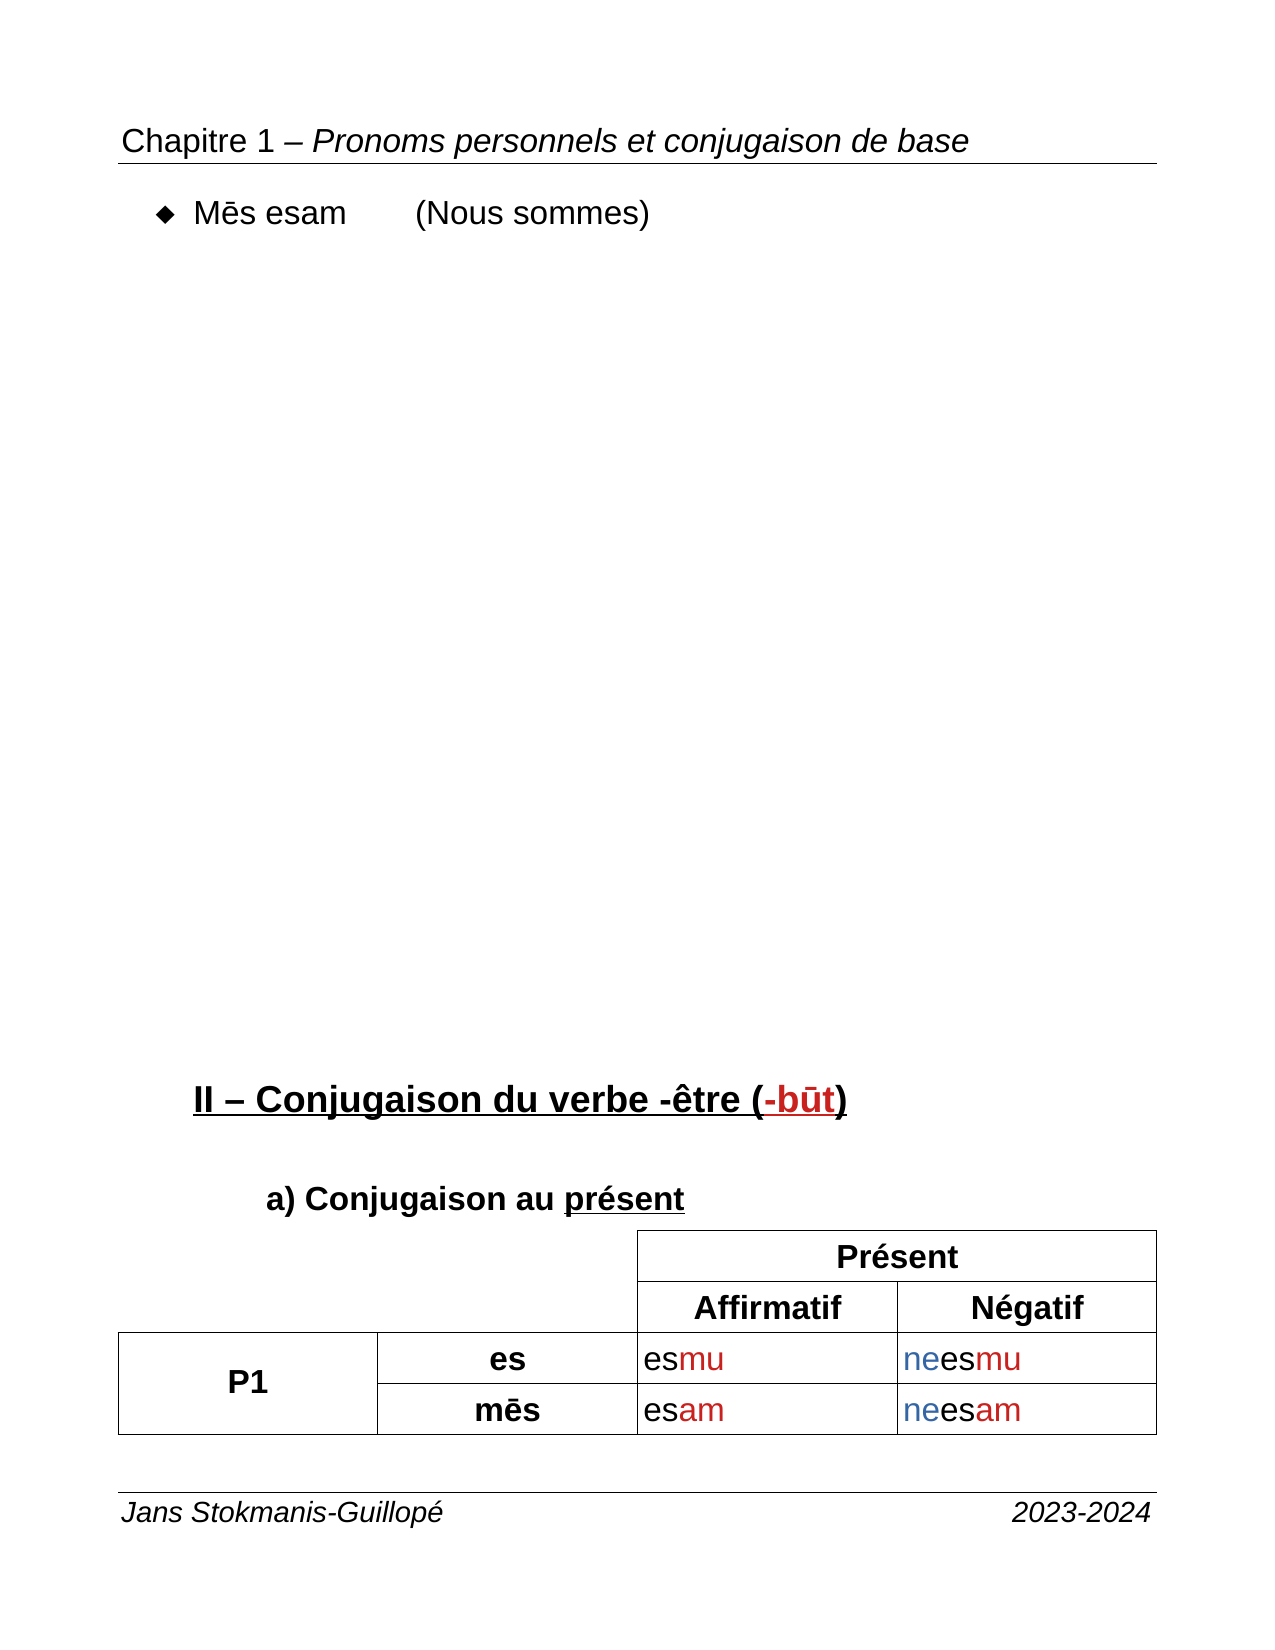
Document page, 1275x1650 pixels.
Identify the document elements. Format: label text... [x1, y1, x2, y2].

table_cell [118, 1281, 637, 1332]
table_cell P1 [119, 1333, 377, 1434]
table_cell Affirmatif [638, 1282, 897, 1332]
table_cell es [378, 1333, 637, 1383]
table_header Présent [638, 1231, 1156, 1281]
table_cell neesam [898, 1384, 1156, 1434]
table_cell mēs [378, 1384, 637, 1434]
table_header [118, 1230, 637, 1281]
table_cell esam [638, 1384, 897, 1434]
table_cell esmu [638, 1333, 897, 1383]
list Mēs esam (Nous sommes) [156, 193, 1157, 231]
table_cell Négatif [898, 1282, 1156, 1332]
subtitle a) Conjugaison au présent [118, 1179, 1157, 1218]
list II – Conjugaison du verbe -être (-būt) [156, 1077, 1157, 1120]
table_cell neesmu [898, 1333, 1156, 1383]
